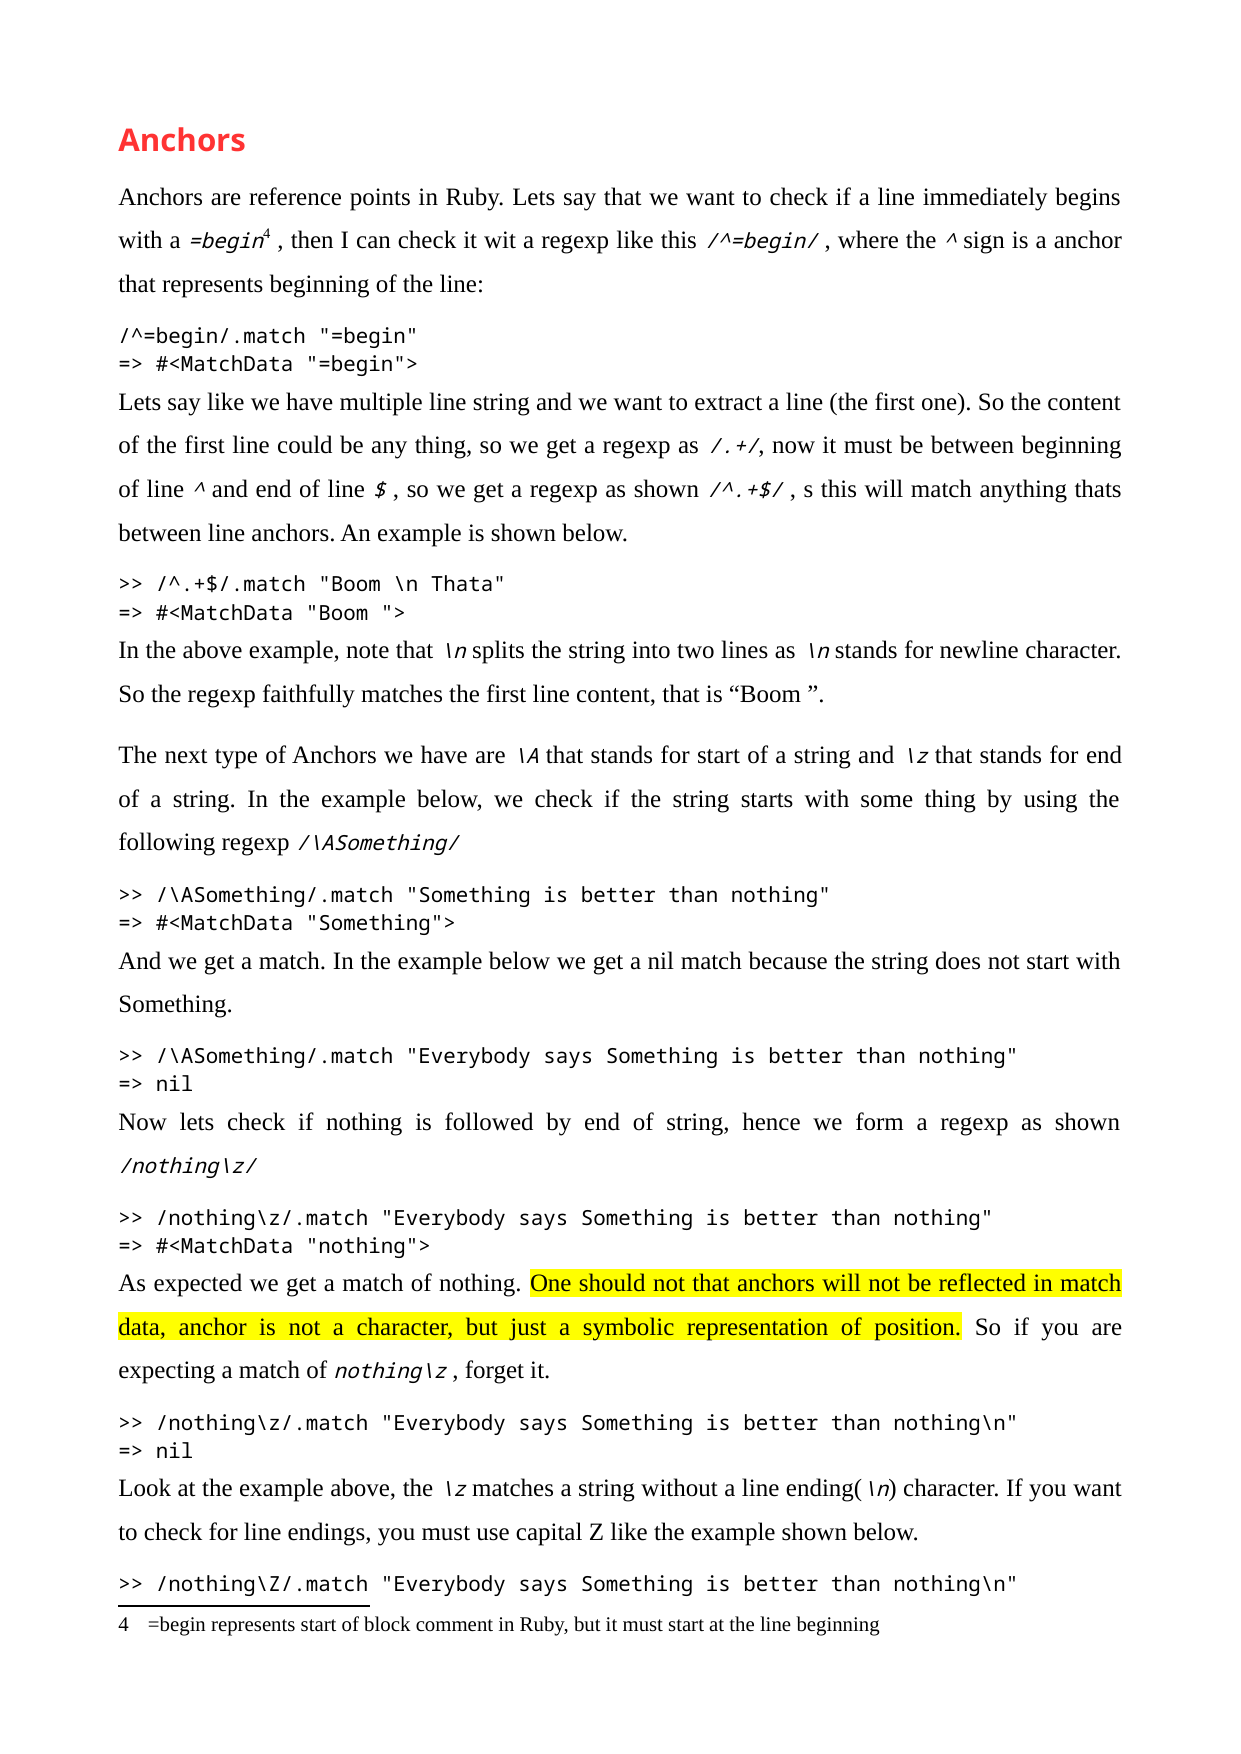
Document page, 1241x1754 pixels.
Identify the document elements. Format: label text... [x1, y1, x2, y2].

text => #<MatchData "=begin"> [118, 349, 1122, 378]
text Anchors are reference points in Ruby. Lets say that we want to check if a line immediately begins with a =begin , then I can check it wit a regexp like this /^=begin/ , where the ^ sign is a anchor that represents beginning of the line: [118, 182, 1122, 298]
text And we get a match. In the example below we get a nil match because the string does not start with Something. [118, 946, 1122, 1018]
text => #<MatchData "Boom "> [118, 598, 1122, 626]
text In the above example, note that \n splits the string into two lines as \n stands for newline character. So the regexp faithfully matches the first line content, that is “Boom ”. [118, 635, 1122, 708]
text >> /\ASomething/.match "Everybody says Something is better than nothing" [118, 1041, 1122, 1069]
subtitle Anchors [118, 118, 1122, 161]
text /^=begin/.match "=begin" [118, 321, 1122, 349]
text >> /nothing\Z/.match "Everybody says Something is better than nothing\n" [118, 1569, 1122, 1598]
text => #<MatchData "nothing"> [118, 1231, 1122, 1259]
text =begin represents start of block comment in Ruby, but it must start at the line beginning [118, 1612, 1122, 1636]
text Look at the example above, the \z matches a string without a line ending(\n) character. If you want to check for line endings, you must use capital Z like the example shown below. [118, 1473, 1122, 1546]
text => nil [118, 1069, 1122, 1098]
text Lets say like we have multiple line string and we want to extract a line (the first one). So the content of the first line could be any thing, so we get a regexp as /.+/, now it must be between beginning of line ^ and end of line $ , so we get a regexp as shown /^.+$/ , s this will match anything thats between line anchors. An example is shown below. [118, 387, 1122, 546]
text => nil [118, 1436, 1122, 1464]
text Now lets check if nothing is followed by end of string, hence we form a regexp as shown /nothing\z/ [118, 1107, 1122, 1179]
text => #<MatchData "Something"> [118, 908, 1122, 937]
text >> /^.+$/.match "Boom \n Thata" [118, 569, 1122, 598]
text >> /nothing\z/.match "Everybody says Something is better than nothing" [118, 1203, 1122, 1231]
text As expected we get a match of nothing. One should not that anchors will not be reflected in match data, anchor is not a character, but just a symbolic representation of position. So if you are expecting a match of nothing\z , forget it. [118, 1268, 1122, 1384]
text The next type of Anchors we have are \A that stands for start of a string and \z that stands for end of a string. In the example below, we check if the string starts with some thing by using the following regexp /\ASomething/ [118, 740, 1122, 856]
text >> /\ASomething/.match "Something is better than nothing" [118, 880, 1122, 908]
text >> /nothing\z/.match "Everybody says Something is better than nothing\n" [118, 1408, 1122, 1436]
